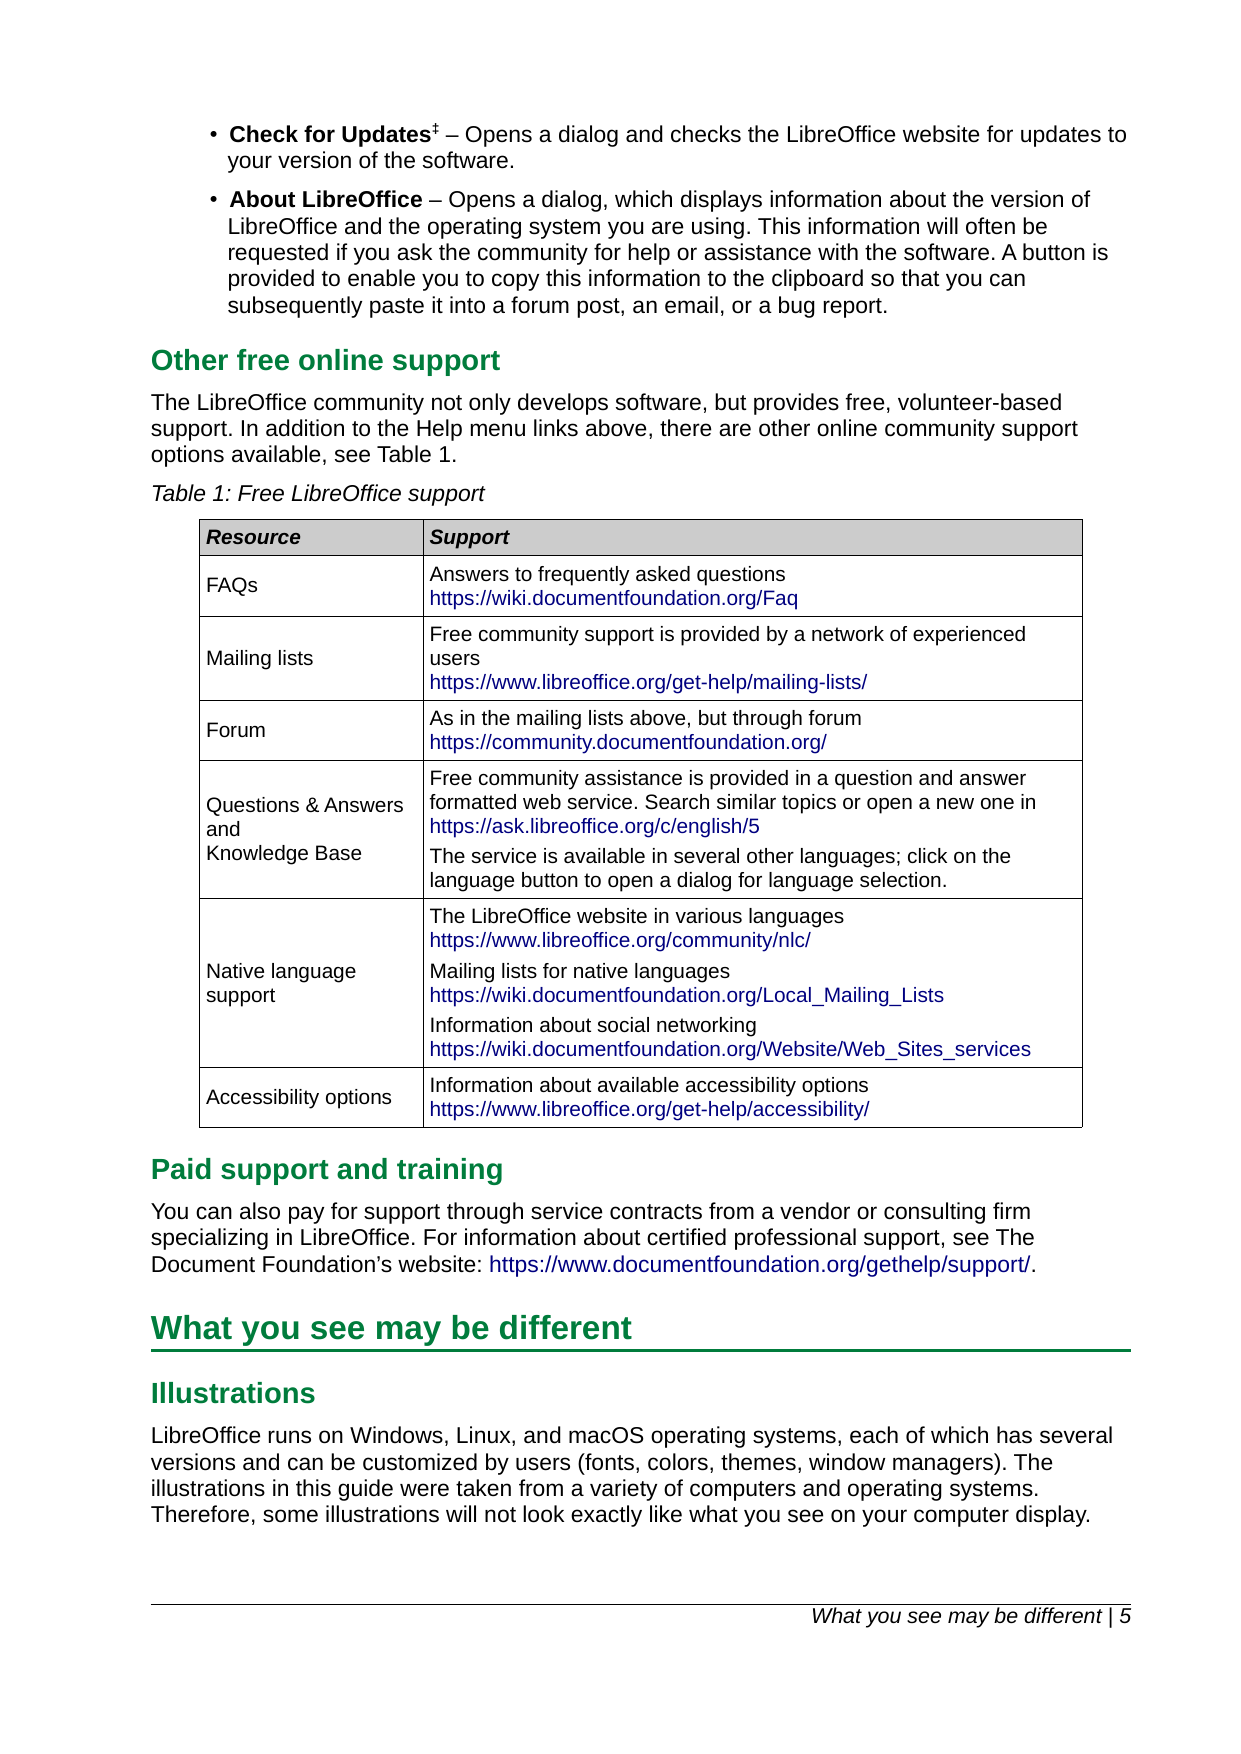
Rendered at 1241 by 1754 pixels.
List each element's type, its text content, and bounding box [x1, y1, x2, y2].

subtitle Paid support and training [151, 1152, 1131, 1185]
text LibreOffice runs on Windows, Linux, and macOS operating systems, each of which has several versions and can be customized by users (fonts, colors, themes, window managers). The illustrations in this guide were taken from a variety of computers and operating systems. Therefore, some illustrations will not look exactly like what you see on your computer display. [151, 1422, 1131, 1528]
table_cell Answers to frequently asked questions https://wiki.documentfoundation.org/Faq [424, 556, 1082, 616]
subtitle Other free online support [151, 343, 1131, 376]
table_cell Questions & Answers and Knowledge Base [200, 761, 423, 898]
table_cell The LibreOffice website in various languages https://www.libreoffice.org/community/nlc/ Mailing lists for native languages https://wiki.documentfoundation.org/Local_Mailing_Lists Information about social networking https://wiki.documentfoundation.org/Website/Web_Sites_services [424, 899, 1082, 1067]
text You can also pay for support through service contracts from a vendor or consulting firm specializing in LibreOffice. For information about certified professional support, see The Document Foundation’s website: https://www.documentfoundation.org/gethelp/support/. [151, 1198, 1131, 1277]
table_cell Native language support [200, 899, 423, 1067]
table_cell As in the mailing lists above, but through forum https://community.documentfoundation.org/ [424, 701, 1082, 760]
table_header Resource [200, 520, 423, 555]
table_cell Free community assistance is provided in a question and answer formatted web service. Search similar topics or open a new one in https://ask.libreoffice.org/c/english/5 The service is available in several other languages; click on the language button to open a dialog for language selection. [424, 761, 1082, 898]
table_cell Mailing lists [200, 617, 423, 700]
table_cell Forum [200, 701, 423, 760]
table_header Support [424, 520, 1082, 555]
table_cell Accessibility options [200, 1068, 423, 1127]
text Table 1: Free LibreOffice support [151, 480, 1131, 507]
list Check for Updates‡ – Opens a dialog and checks the LibreOffice website for updates to your version of the software. [209, 121, 1131, 174]
table_cell Information about available accessibility options https://www.libreoffice.org/get-help/accessibility/ [424, 1068, 1082, 1127]
subtitle What you see may be different [151, 1308, 1131, 1349]
table_cell FAQs [200, 556, 423, 616]
list About LibreOffice – Opens a dialog, which displays information about the version of LibreOffice and the operating system you are using. This information will often be requested if you ask the community for help or assistance with the software. A button is provided to enable you to copy this information to the clipboard so that you can subsequently paste it into a forum post, an email, or a bug report. [209, 186, 1131, 318]
text The LibreOffice community not only develops software, but provides free, volunteer-based support. In addition to the Help menu links above, there are other online community support options available, see Table 1. [151, 389, 1131, 468]
subtitle Illustrations [151, 1376, 1131, 1410]
table_cell Free community support is provided by a network of experienced users https://www.libreoffice.org/get-help/mailing-lists/ [424, 617, 1082, 700]
